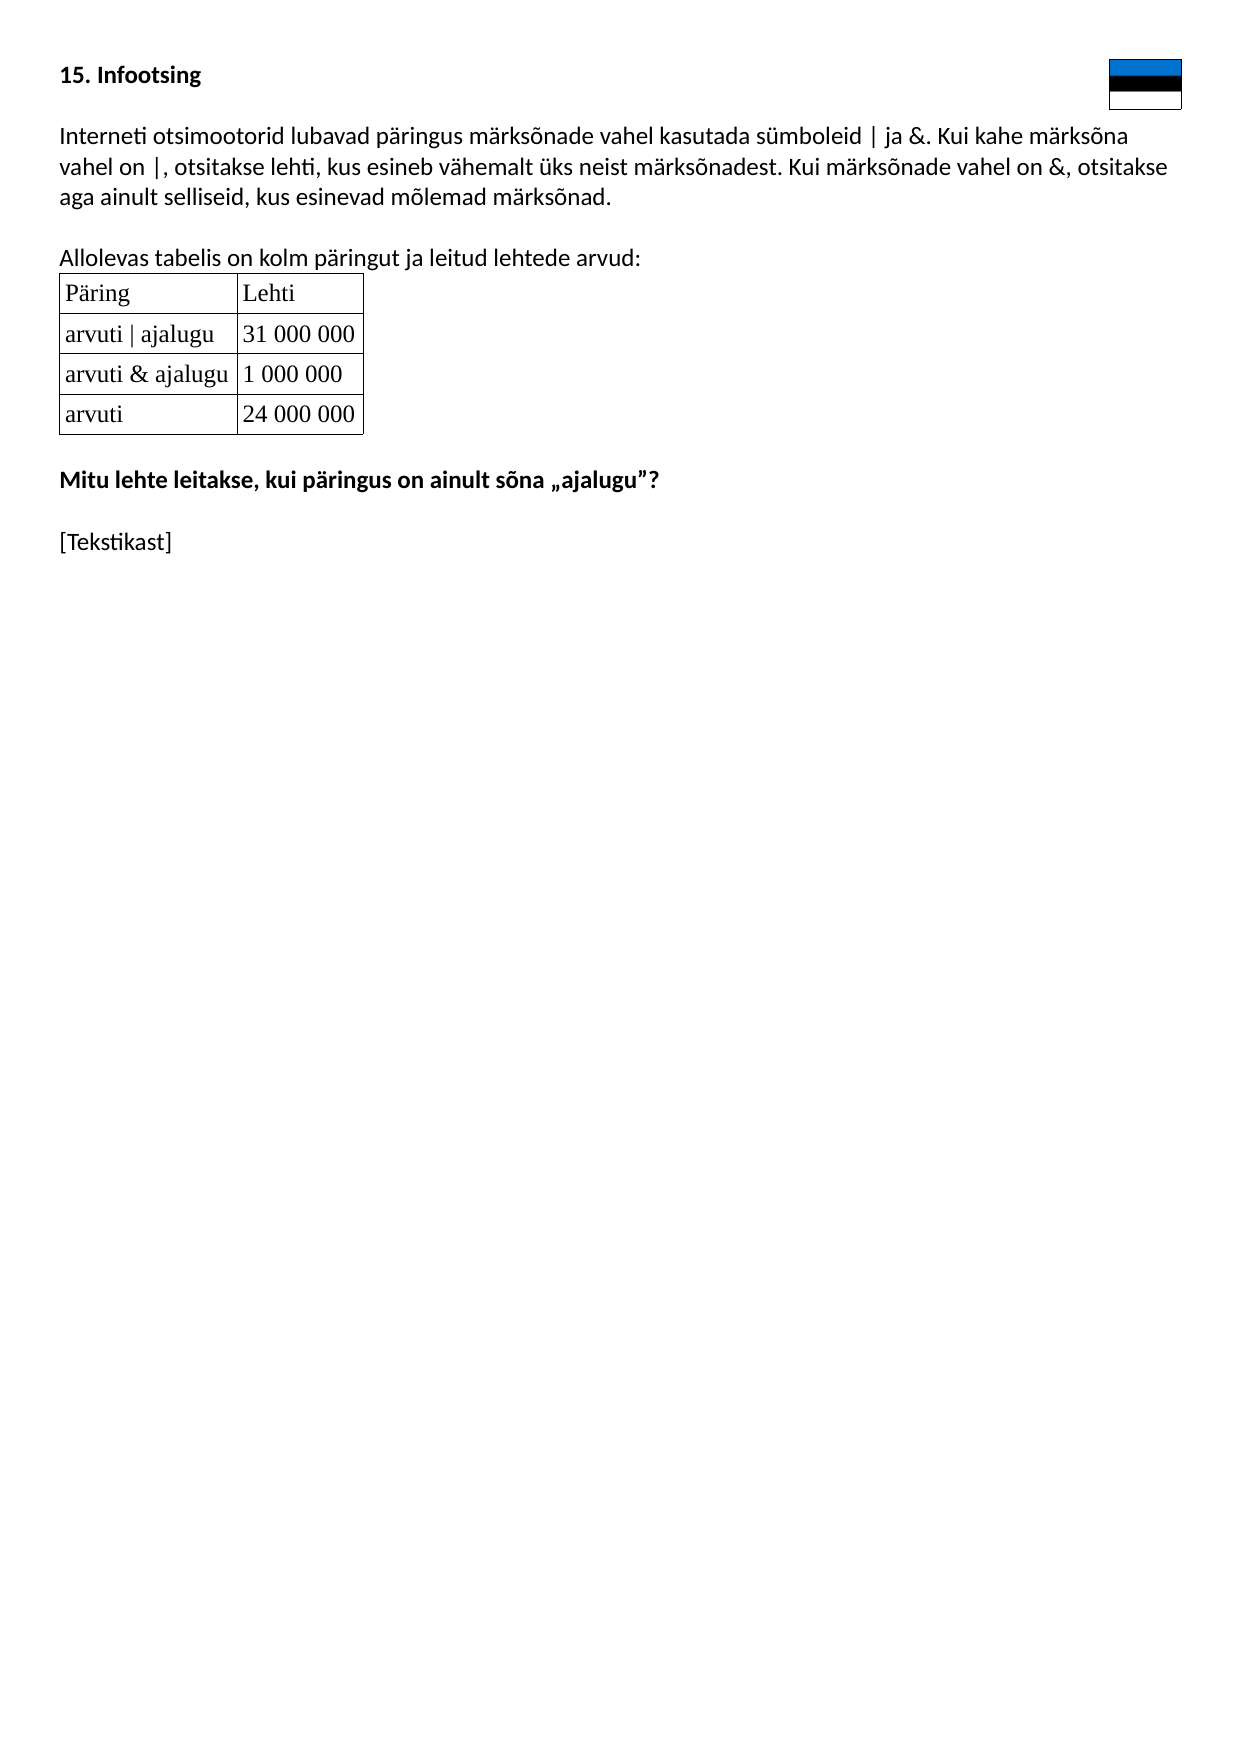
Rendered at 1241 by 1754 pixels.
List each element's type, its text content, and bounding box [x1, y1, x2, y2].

table_header Lehti [238, 274, 363, 313]
text [Tekstikast] [59, 526, 1181, 556]
text Allolevas tabelis on kolm päringut ja leitud lehtede arvud: [59, 242, 1181, 273]
table_cell 31 000 000 [238, 314, 363, 353]
table_cell 1 000 000 [238, 354, 363, 394]
text Interneti otsimootorid lubavad päringus märksõnade vahel kasutada sümboleid | ja &. Kui kahe märksõna vahel on |, otsitakse lehti, kus esineb vähemalt üks neist märksõnadest. Kui märksõnade vahel on &, otsitakse aga ainult selliseid, kus esinevad mõlemad märksõnad. [59, 120, 1181, 212]
table_cell 24 000 000 [238, 395, 363, 434]
picture [1110, 60, 1181, 109]
text 15. Infootsing [59, 59, 1109, 89]
table_cell arvuti | ajalugu [60, 314, 237, 353]
text Mitu lehte leitakse, kui päringus on ainult sõna „ajalugu”? [59, 464, 1181, 495]
table_cell arvuti & ajalugu [60, 354, 237, 394]
table_header Päring [60, 274, 237, 313]
table_cell arvuti [60, 395, 237, 434]
